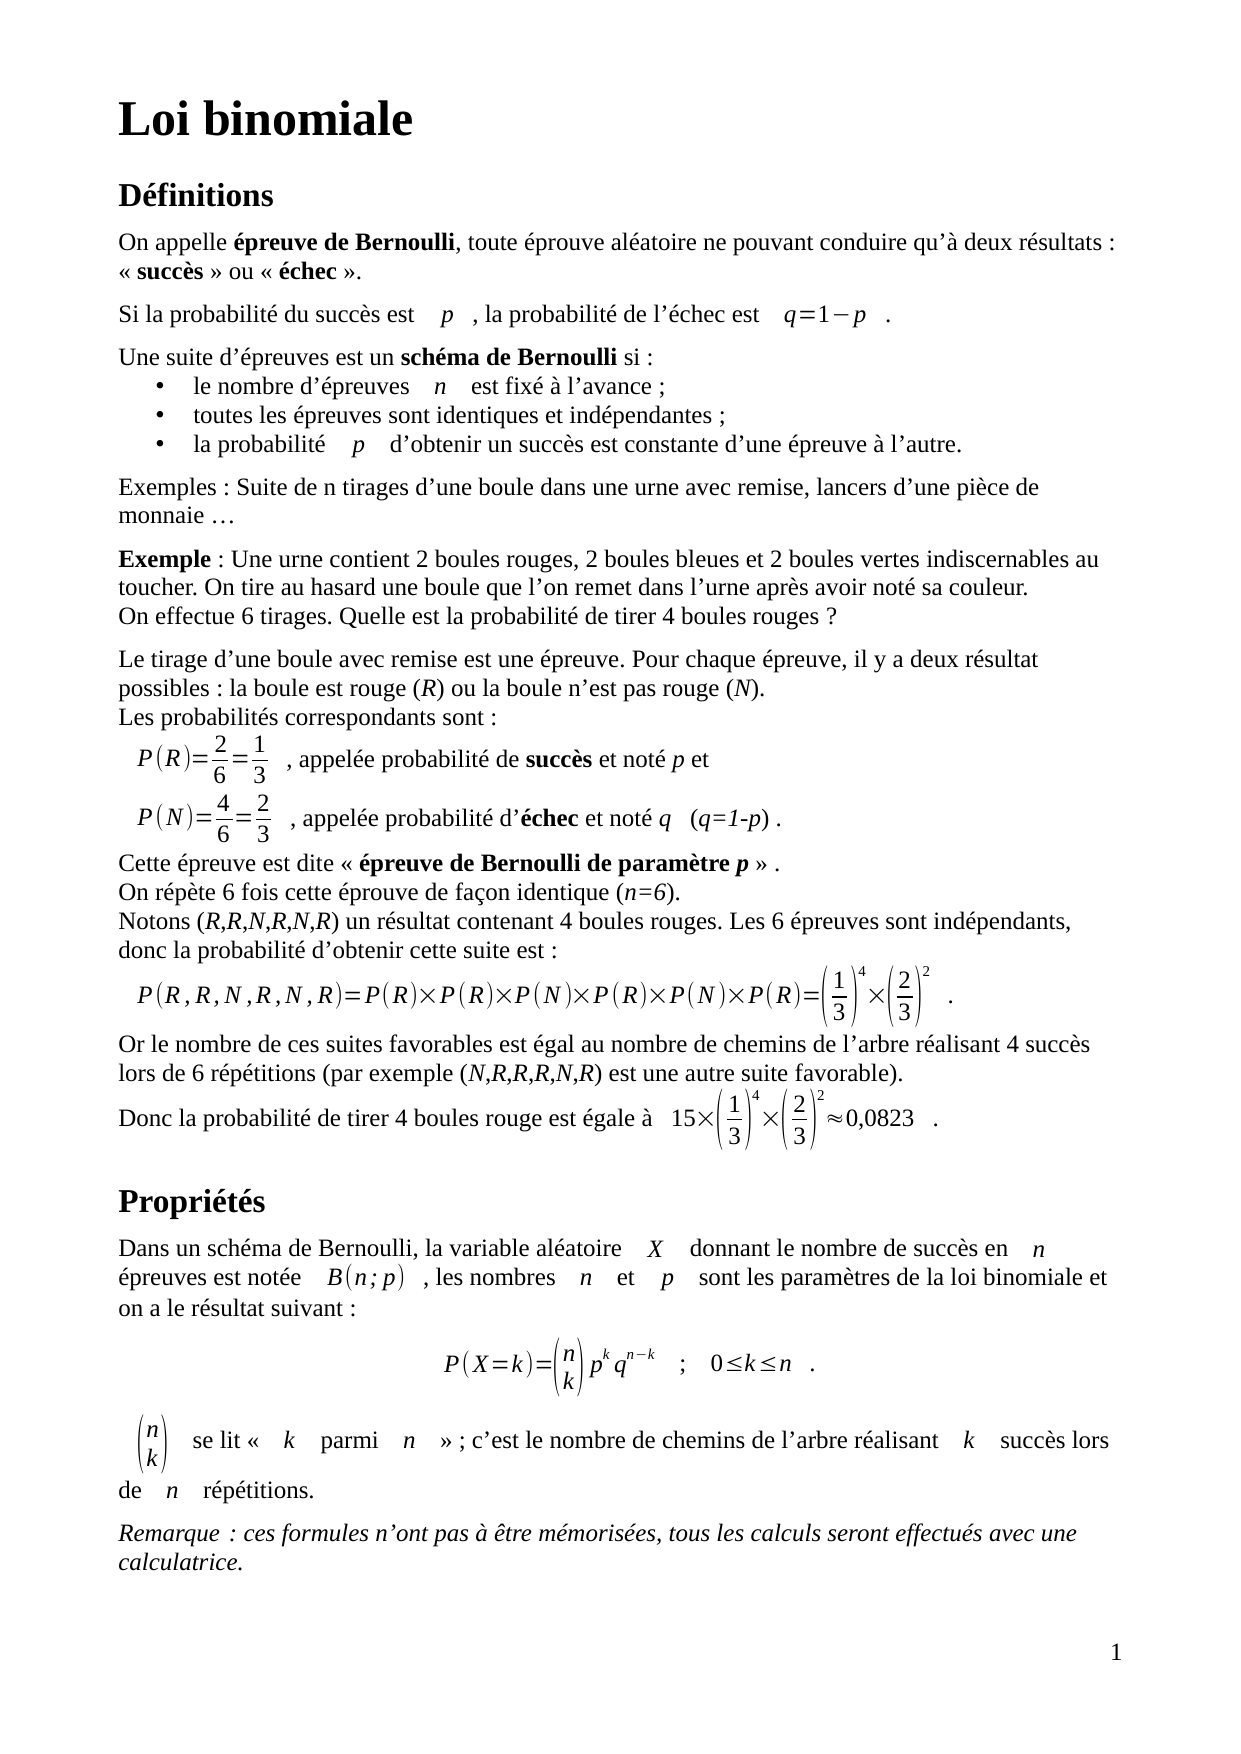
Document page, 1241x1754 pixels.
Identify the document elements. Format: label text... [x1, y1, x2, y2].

text Une suite d’épreuves est un schéma de Bernoulli si : [118, 342, 1122, 371]
text Le tirage d’une boule avec remise est une épreuve. Pour chaque épreuve, il y a deux résultat possibles : la boule est rouge (R) ou la boule n’est pas rouge (N). [118, 644, 1122, 702]
text Cette épreuve est dite « épreuve de Bernoulli de paramètre p » . [118, 848, 1122, 877]
text Remarque : ces formules n’ont pas à être mémorisées, tous les calculs seront effectués avec une calculatrice. [118, 1518, 1122, 1576]
list le nombre d’épreuves est fixé à l’avance ; [156, 371, 1122, 400]
text Les probabilités correspondants sont : [118, 702, 1122, 731]
text On répète 6 fois cette éprouve de façon identique (n=6). [118, 877, 1122, 906]
text Loi binomiale [118, 88, 1122, 146]
text Exemple : Une urne contient 2 boules rouges, 2 boules bleues et 2 boules vertes indiscernables au toucher. On tire au hasard une boule que l’on remet dans l’urne après avoir noté sa couleur. [118, 544, 1122, 601]
text ; . [118, 1336, 1122, 1398]
list la probabilité d’obtenir un succès est constante d’une épreuve à l’autre. [156, 429, 1122, 457]
text , appelée probabilité d’échec et noté q (q=1-p) . [118, 789, 1122, 848]
text se lit « parmi » ; c’est le nombre de chemins de l’arbre réalisant succès lors de répétitions. [118, 1413, 1122, 1504]
text Définitions [118, 175, 1122, 213]
text . [118, 963, 1122, 1029]
text Propriétés [118, 1181, 1122, 1219]
text Dans un schéma de Bernoulli, la variable aléatoire donnant le nombre de succès en épreuves est notée , les nombres et sont les paramètres de la loi binomiale et on a le résultat suivant : [118, 1233, 1122, 1322]
text Exemples : Suite de n tirages d’une boule dans une urne avec remise, lancers d’une pièce de monnaie … [118, 472, 1122, 529]
text , appelée probabilité de succès et noté p et [118, 731, 1122, 789]
text On appelle épreuve de Bernoulli, toute éprouve aléatoire ne pouvant conduire qu’à deux résultats : « succès » ou « échec ». [118, 227, 1122, 285]
text Si la probabilité du succès est , la probabilité de l’échec est . [118, 299, 1122, 328]
text Donc la probabilité de tirer 4 boules rouge est égale à. [118, 1087, 1122, 1152]
text On effectue 6 tirages. Quelle est la probabilité de tirer 4 boules rouges ? [118, 601, 1122, 630]
text Notons (R,R,N,R,N,R) un résultat contenant 4 boules rouges. Les 6 épreuves sont indépendants, donc la probabilité d’obtenir cette suite est : [118, 906, 1122, 963]
list toutes les épreuves sont identiques et indépendantes ; [156, 400, 1122, 429]
text Or le nombre de ces suites favorables est égal au nombre de chemins de l’arbre réalisant 4 succès lors de 6 répétitions (par exemple (N,R,R,R,N,R) est une autre suite favorable). [118, 1029, 1122, 1087]
